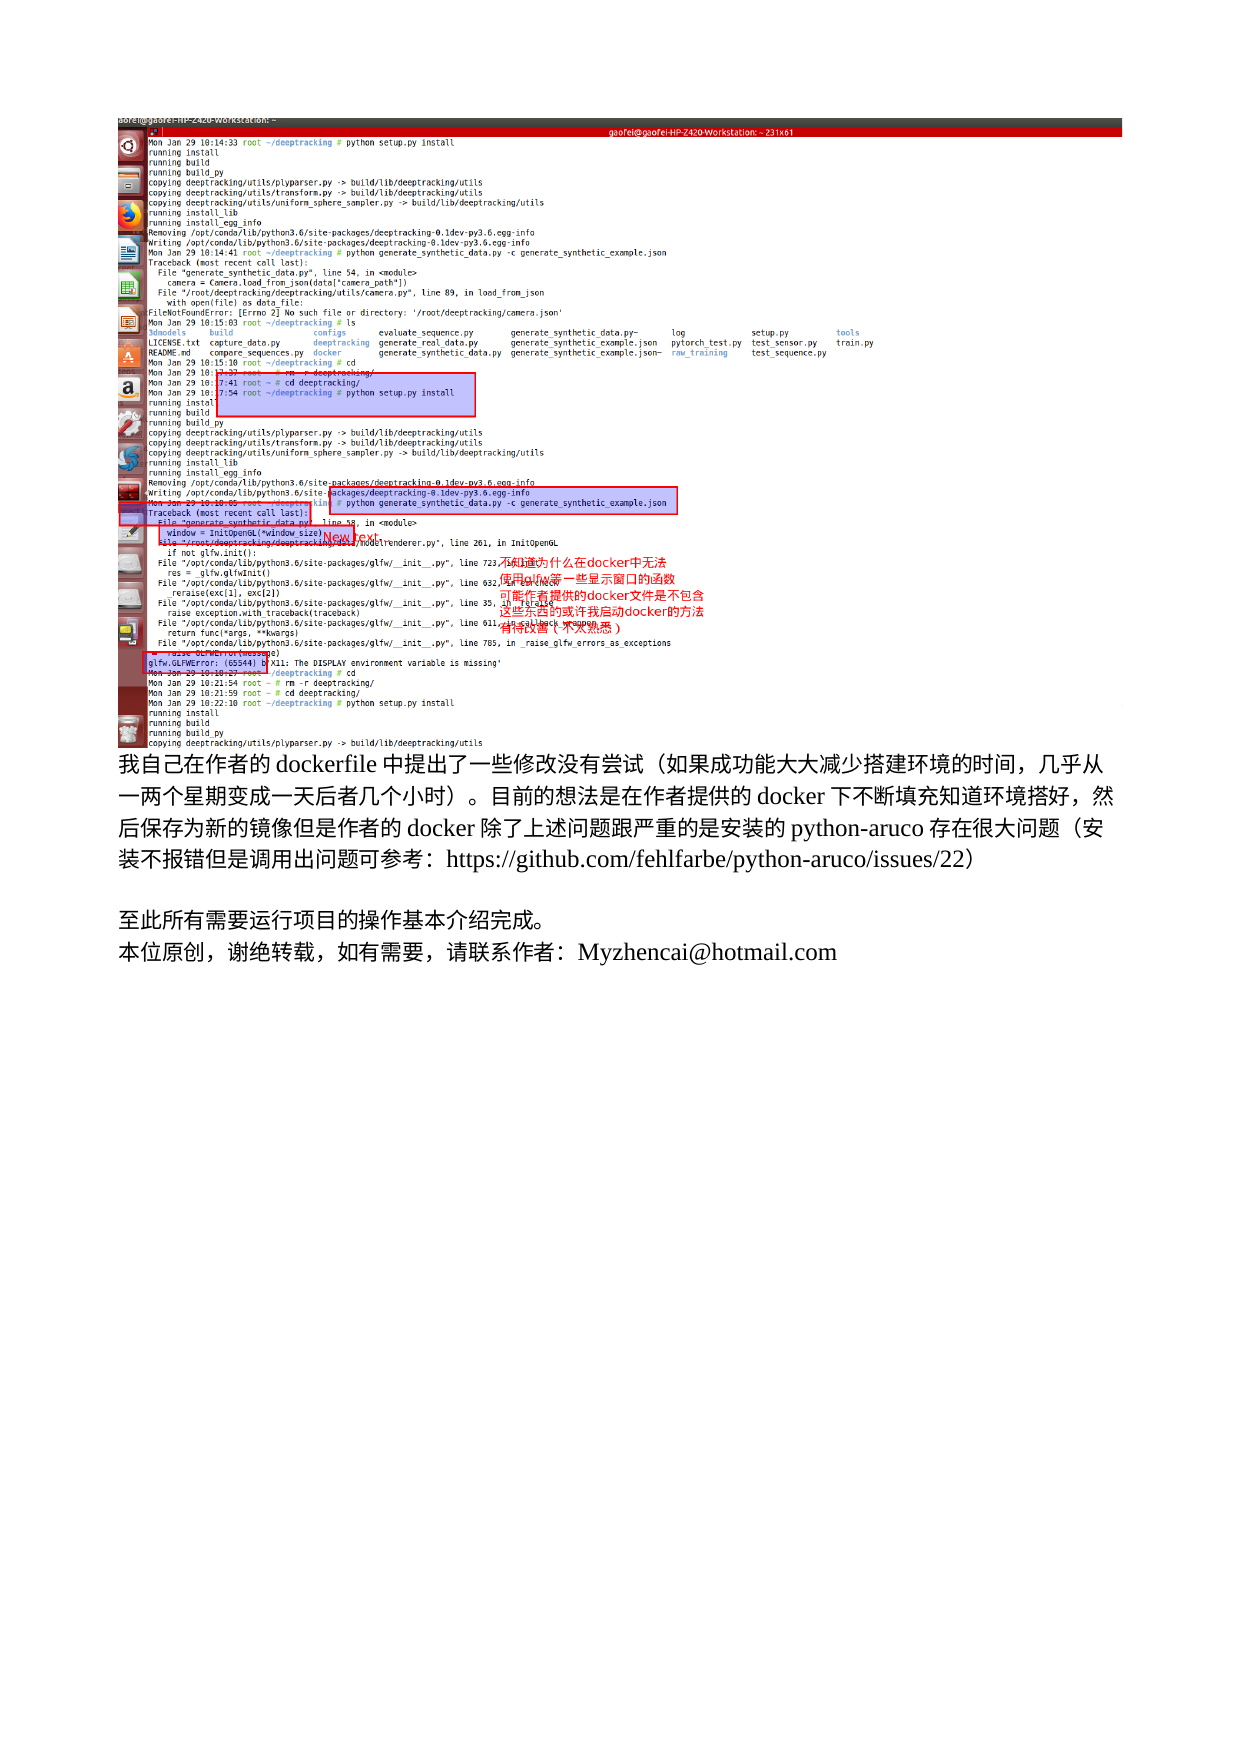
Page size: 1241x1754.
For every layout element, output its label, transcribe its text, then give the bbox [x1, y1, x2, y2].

picture [118, 118, 1123, 748]
text 至此所有需要运行项目的操作基本介绍完成。 [118, 903, 1122, 934]
text 本位原创，谢绝转载，如有需要，请联系作者：Myzhencai@hotmail.com [118, 934, 1122, 966]
text 我自己在作者的dockerfile中提出了一些修改没有尝试（如果成功能大大减少搭建环境的时间，几乎从一两个星期变成一天后者几个小时）。目前的想法是在作者提供的docker下不断填充知道环境搭好，然后保存为新的镜像但是作者的docker除了上述问题跟严重的是安装的python-aruco存在很大问题（安装不报错但是调用出问题可参考：https://github.com/fehlfarbe/python-aruco/issues/22） [118, 748, 1122, 874]
